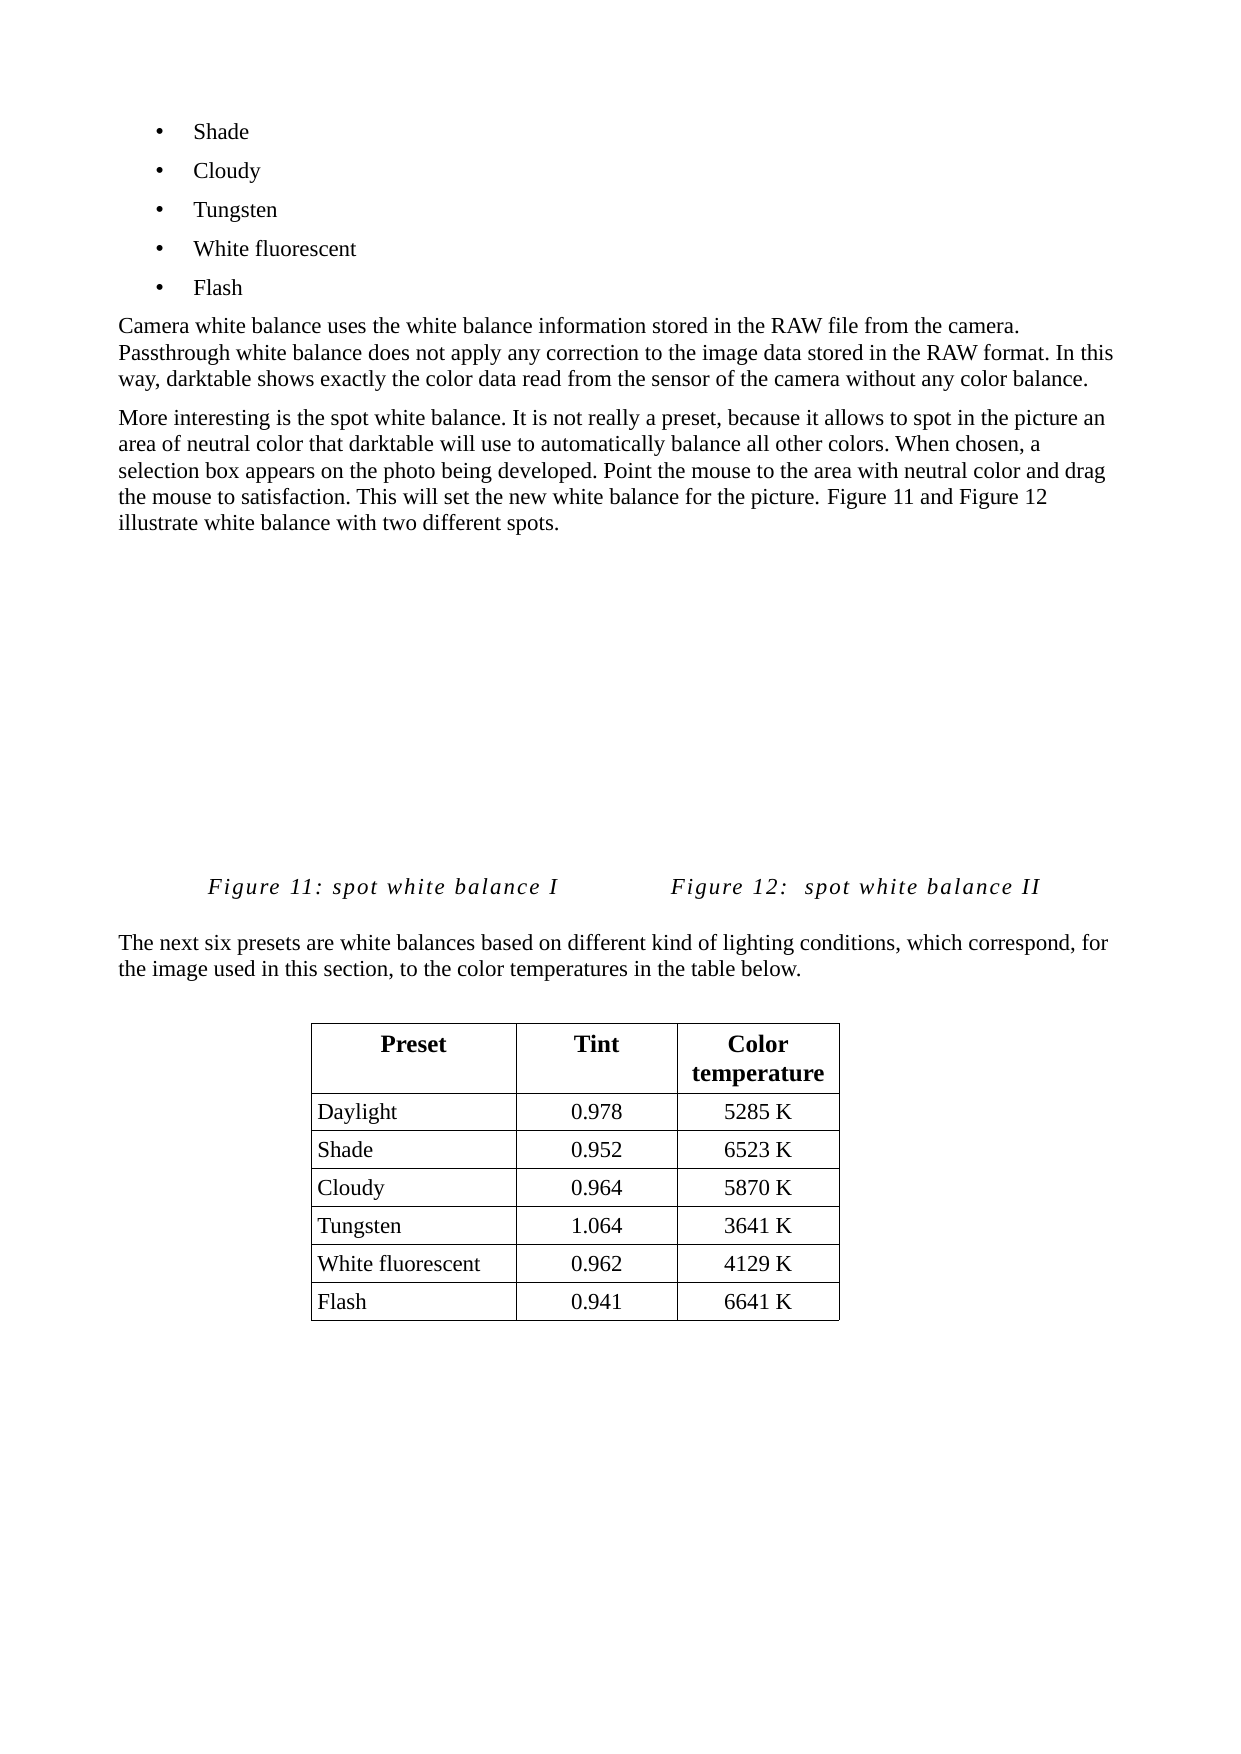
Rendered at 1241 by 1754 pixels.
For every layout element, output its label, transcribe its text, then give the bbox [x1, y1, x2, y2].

list Tungsten [156, 196, 1122, 222]
table_cell 0.978 [517, 1094, 677, 1130]
table_header Tint [517, 1024, 677, 1092]
table_cell Flash [312, 1283, 516, 1320]
table_cell Daylight [312, 1094, 516, 1130]
text The next six presets are white balances based on different kind of lighting conditions, which correspond, for the image used in this section, to the color temperatures in the table below. [118, 548, 1122, 981]
table_cell 6641 K [678, 1283, 839, 1320]
table_cell 3641 K [678, 1207, 839, 1244]
text More interesting is the spot white balance. It is not really a preset, because it allows to spot in the picture an area of neutral color that darktable will use to automatically balance all other colors. When chosen, a selection box appears on the photo being developed. Point the mouse to the area with neutral color and drag the mouse to satisfaction. This will set the new white balance for the picture. Figure 11 and Figure 12 illustrate white balance with two different spots. [118, 404, 1122, 536]
table_cell 5285 K [678, 1094, 839, 1130]
table_header Preset [312, 1024, 516, 1092]
table_cell 4129 K [678, 1245, 839, 1282]
text Figure 11: spot white balance I [177, 560, 590, 899]
table_cell 0.941 [517, 1283, 677, 1320]
list White fluorescent [156, 235, 1122, 261]
table_cell Cloudy [312, 1169, 516, 1206]
table_cell White fluorescent [312, 1245, 516, 1282]
table_cell Tungsten [312, 1207, 516, 1244]
list Cloudy [156, 157, 1122, 183]
text Camera white balance uses the white balance information stored in the RAW file from the camera. Passthrough white balance does not apply any correction to the image data stored in the RAW format. In this way, darktable shows exactly the color data read from the sensor of the camera without any color balance. [118, 312, 1122, 391]
table_cell 6523 K [678, 1131, 839, 1168]
list Flash [156, 273, 1122, 300]
table_cell 5870 K [678, 1169, 839, 1206]
table_cell 0.962 [517, 1245, 677, 1282]
table_cell Shade [312, 1131, 516, 1168]
table_cell 0.964 [517, 1169, 677, 1206]
list Shade [156, 118, 1122, 144]
table_cell 0.952 [517, 1131, 677, 1168]
table_header Color temperature [678, 1024, 839, 1092]
table_cell 1.064 [517, 1207, 677, 1244]
text Figure 12: spot white balance II [650, 560, 1063, 899]
